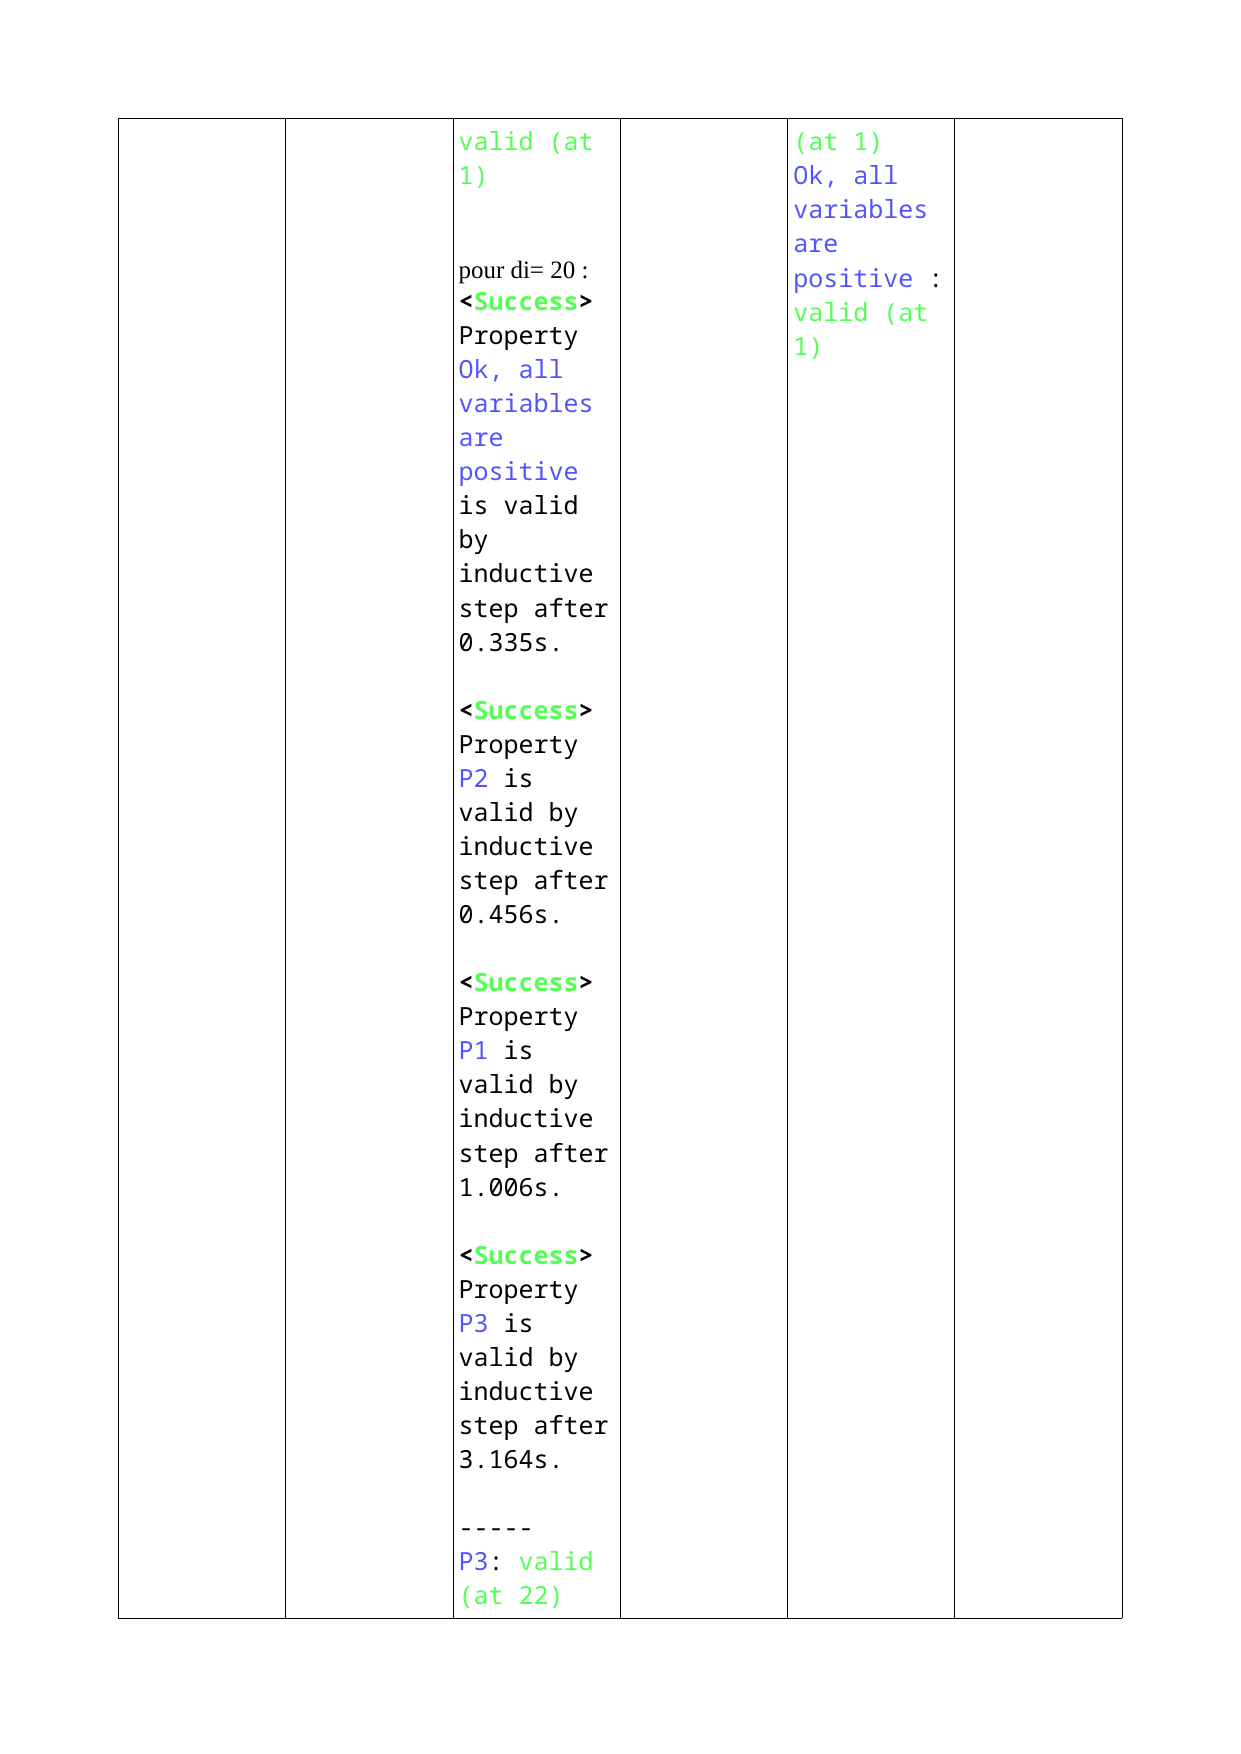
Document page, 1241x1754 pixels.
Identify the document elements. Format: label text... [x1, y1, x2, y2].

table_cell [286, 119, 453, 1618]
table_cell [955, 119, 1122, 1618]
table_cell [119, 119, 285, 1618]
table_cell valid (at 1) pour di= 20 : <Success> Property Ok, all variables are positive is valid by inductive step after 0.335s. <Success> Property P2 is valid by inductive step after 0.456s. <Success> Property P1 is valid by inductive step after 1.006s. <Success> Property P3 is valid by inductive step after 3.164s. ----- P3: valid (at 22) [454, 119, 620, 1618]
table_cell [621, 119, 787, 1618]
table_cell (at 1) Ok, all variables are positive : valid (at 1) [788, 119, 954, 1618]
